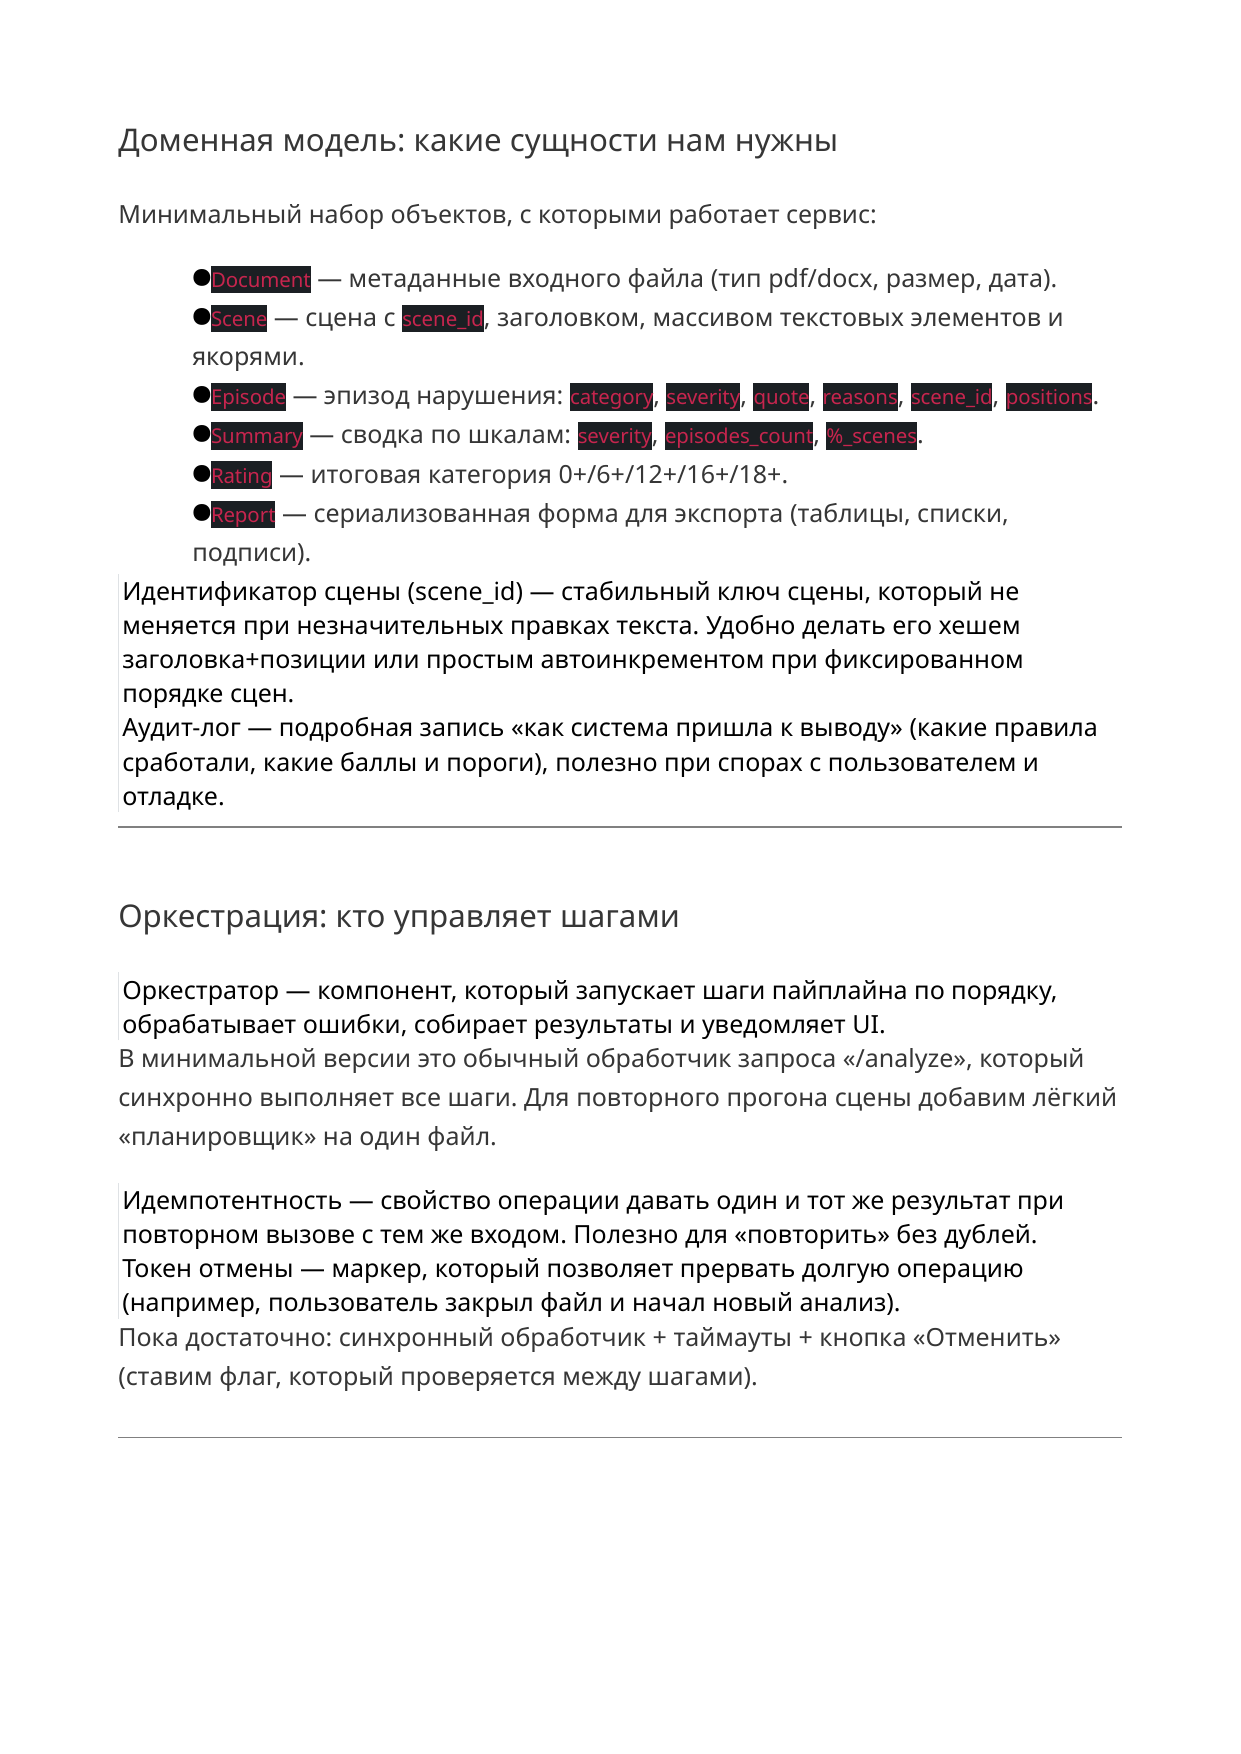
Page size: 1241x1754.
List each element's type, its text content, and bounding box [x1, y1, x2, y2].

list Summary — сводка по шкалам: severity, episodes_count, %_scenes. [118, 417, 1122, 451]
subtitle Оркестрация: кто управляет шагами [118, 894, 1122, 937]
list Report — сериализованная форма для экспорта (таблицы, списки, подписи). [118, 496, 1122, 569]
text В минимальной версии это обычный обработчик запроса «/analyze», который синхронно выполняет все шаги. Для повторного прогона сцены добавим лёгкий «планировщик» на один файл. [118, 1040, 1122, 1153]
list Rating — итоговая категория 0+/6+/12+/16+/18+. [118, 456, 1122, 490]
text Токен отмены — маркер, который позволяет прервать долгую операцию (например, пользователь закрыл файл и начал новый анализ). [119, 1251, 1122, 1319]
list Scene — сцена с scene_id, заголовком, массивом текстовых элементов и якорями. [118, 300, 1122, 373]
text Идентификатор сцены (scene_id) — стабильный ключ сцены, который не меняется при незначительных правках текста. Удобно делать его хешем заголовка+позиции или простым автоинкрементом при фиксированном порядке сцен. [119, 574, 1122, 710]
text Оркестратор — компонент, который запускает шаги пайплайна по порядку, обрабатывает ошибки, собирает результаты и уведомляет UI. [119, 972, 1122, 1040]
text Минимальный набор объектов, с которыми работает сервис: [118, 196, 1122, 230]
text Идемпотентность — свойство операции давать один и тот же результат при повторном вызове с тем же входом. Полезно для «повторить» без дублей. [119, 1183, 1122, 1251]
list Document — метаданные входного файла (тип pdf/docx, размер, дата). [118, 261, 1122, 294]
subtitle Доменная модель: какие сущности нам нужны [118, 118, 1122, 161]
text Пока достаточно: синхронный обработчик + таймауты + кнопка «Отменить» (ставим флаг, который проверяется между шагами). [118, 1319, 1122, 1392]
list Episode — эпизод нарушения: category, severity, quote, reasons, scene_id, positions. [118, 378, 1122, 412]
text Аудит-лог — подробная запись «как система пришла к выводу» (какие правила сработали, какие баллы и пороги), полезно при спорах с пользователем и отладке. [119, 710, 1122, 812]
